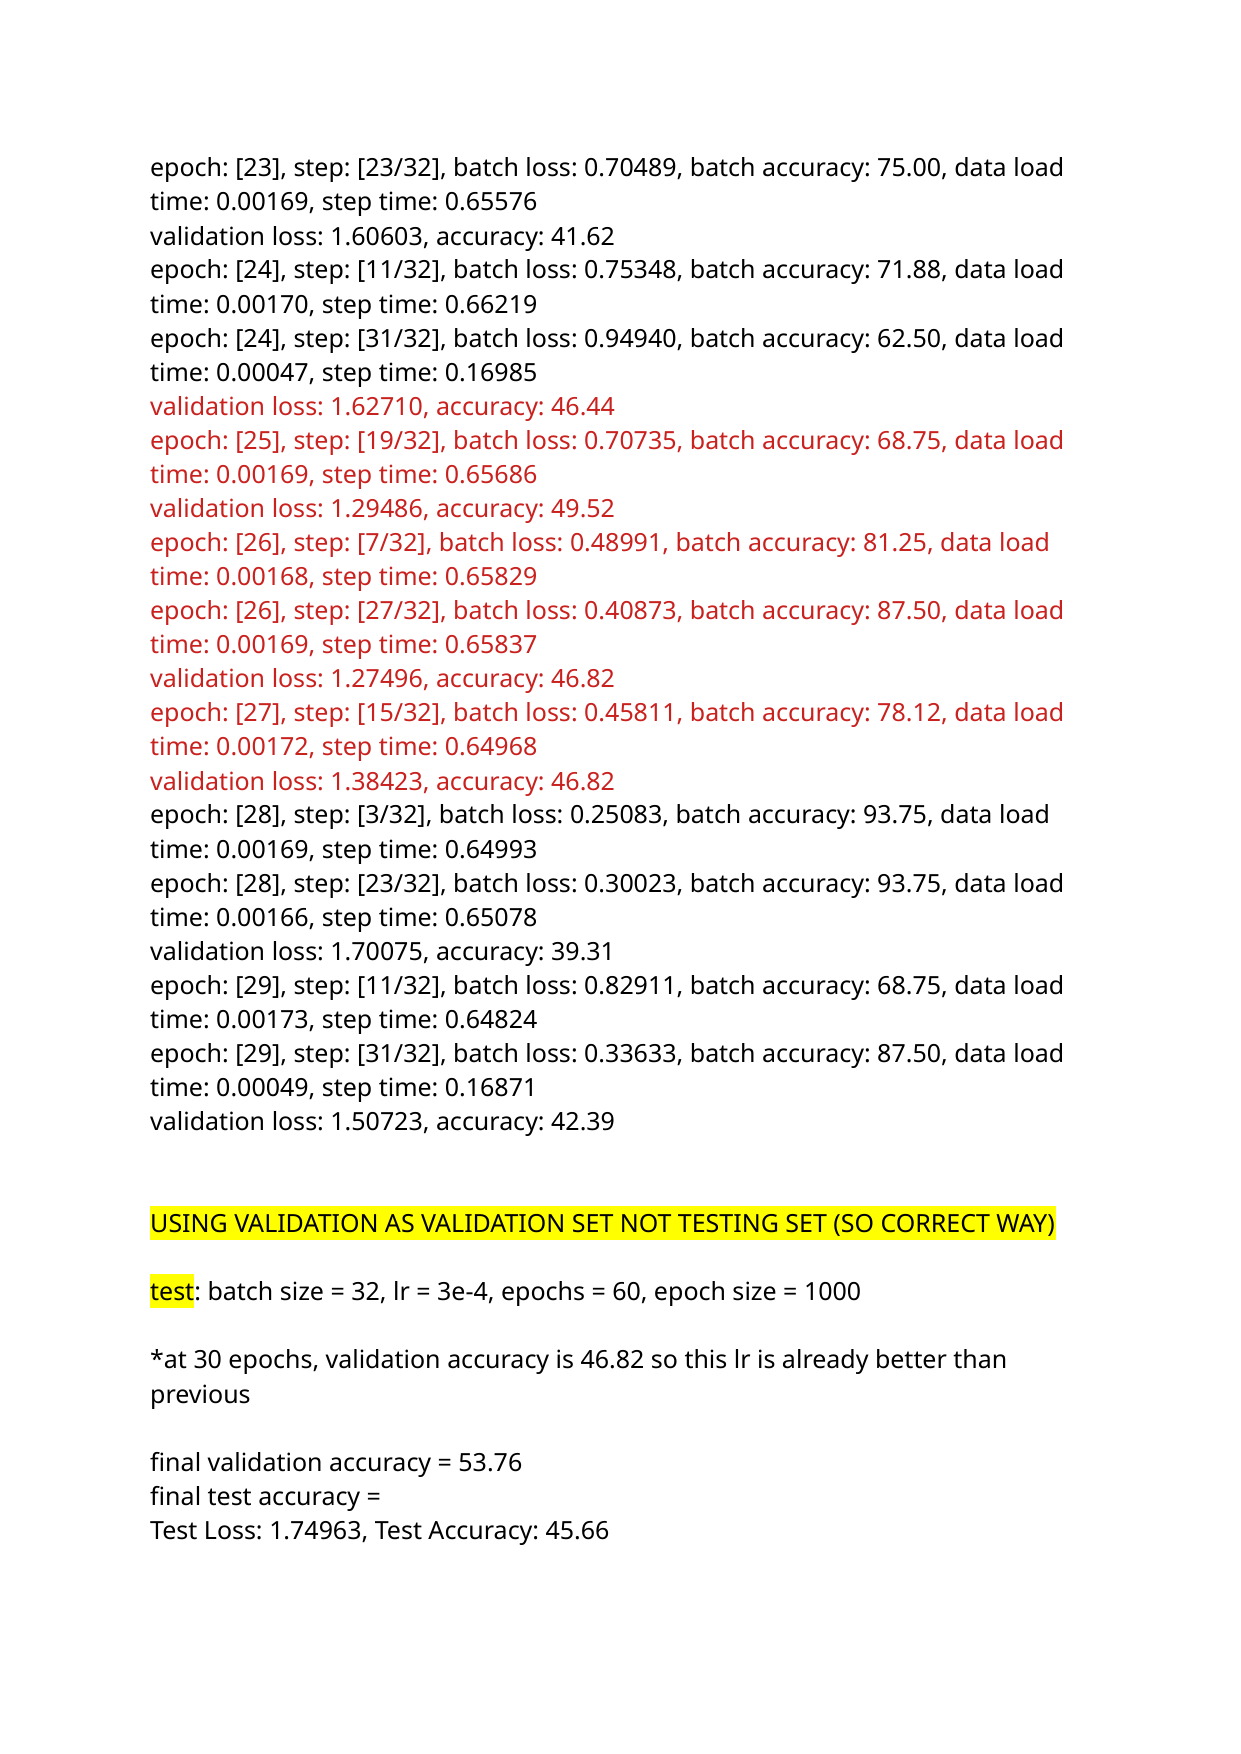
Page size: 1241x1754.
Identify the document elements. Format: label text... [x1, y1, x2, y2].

text epoch: [29], step: [11/32], batch loss: 0.82911, batch accuracy: 68.75, data load time: 0.00173, step time: 0.64824 [150, 967, 1090, 1036]
text epoch: [24], step: [31/32], batch loss: 0.94940, batch accuracy: 62.50, data load time: 0.00047, step time: 0.16985 [150, 320, 1090, 388]
text epoch: [24], step: [11/32], batch loss: 0.75348, batch accuracy: 71.88, data load time: 0.00170, step time: 0.66219 [150, 252, 1090, 320]
text test: batch size = 32, lr = 3e-4, epochs = 60, epoch size = 1000 [150, 1274, 1090, 1308]
text epoch: [28], step: [3/32], batch loss: 0.25083, batch accuracy: 93.75, data load time: 0.00169, step time: 0.64993 [150, 797, 1090, 865]
text validation loss: 1.38423, accuracy: 46.82 [150, 763, 1090, 797]
text validation loss: 1.70075, accuracy: 39.31 [150, 933, 1090, 967]
text epoch: [23], step: [23/32], batch loss: 0.70489, batch accuracy: 75.00, data load time: 0.00169, step time: 0.65576 [150, 150, 1090, 218]
text final validation accuracy = 53.76 [150, 1444, 1090, 1478]
text epoch: [25], step: [19/32], batch loss: 0.70735, batch accuracy: 68.75, data load time: 0.00169, step time: 0.65686 [150, 422, 1090, 491]
text epoch: [27], step: [15/32], batch loss: 0.45811, batch accuracy: 78.12, data load time: 0.00172, step time: 0.64968 [150, 695, 1090, 763]
text epoch: [29], step: [31/32], batch loss: 0.33633, batch accuracy: 87.50, data load time: 0.00049, step time: 0.16871 [150, 1036, 1090, 1104]
text epoch: [28], step: [23/32], batch loss: 0.30023, batch accuracy: 93.75, data load time: 0.00166, step time: 0.65078 [150, 865, 1090, 933]
text validation loss: 1.29486, accuracy: 49.52 [150, 491, 1090, 525]
text Test Loss: 1.74963, Test Accuracy: 45.66 [150, 1512, 1090, 1547]
text validation loss: 1.62710, accuracy: 46.44 [150, 388, 1090, 422]
text validation loss: 1.27496, accuracy: 46.82 [150, 661, 1090, 695]
text epoch: [26], step: [7/32], batch loss: 0.48991, batch accuracy: 81.25, data load time: 0.00168, step time: 0.65829 [150, 525, 1090, 593]
text final test accuracy = [150, 1478, 1090, 1512]
text validation loss: 1.50723, accuracy: 42.39 [150, 1104, 1090, 1138]
text *at 30 epochs, validation accuracy is 46.82 so this lr is already better than previous [150, 1342, 1090, 1410]
text epoch: [26], step: [27/32], batch loss: 0.40873, batch accuracy: 87.50, data load time: 0.00169, step time: 0.65837 [150, 593, 1090, 661]
text USING VALIDATION AS VALIDATION SET NOT TESTING SET (SO CORRECT WAY) [150, 1206, 1090, 1240]
text validation loss: 1.60603, accuracy: 41.62 [150, 218, 1090, 252]
